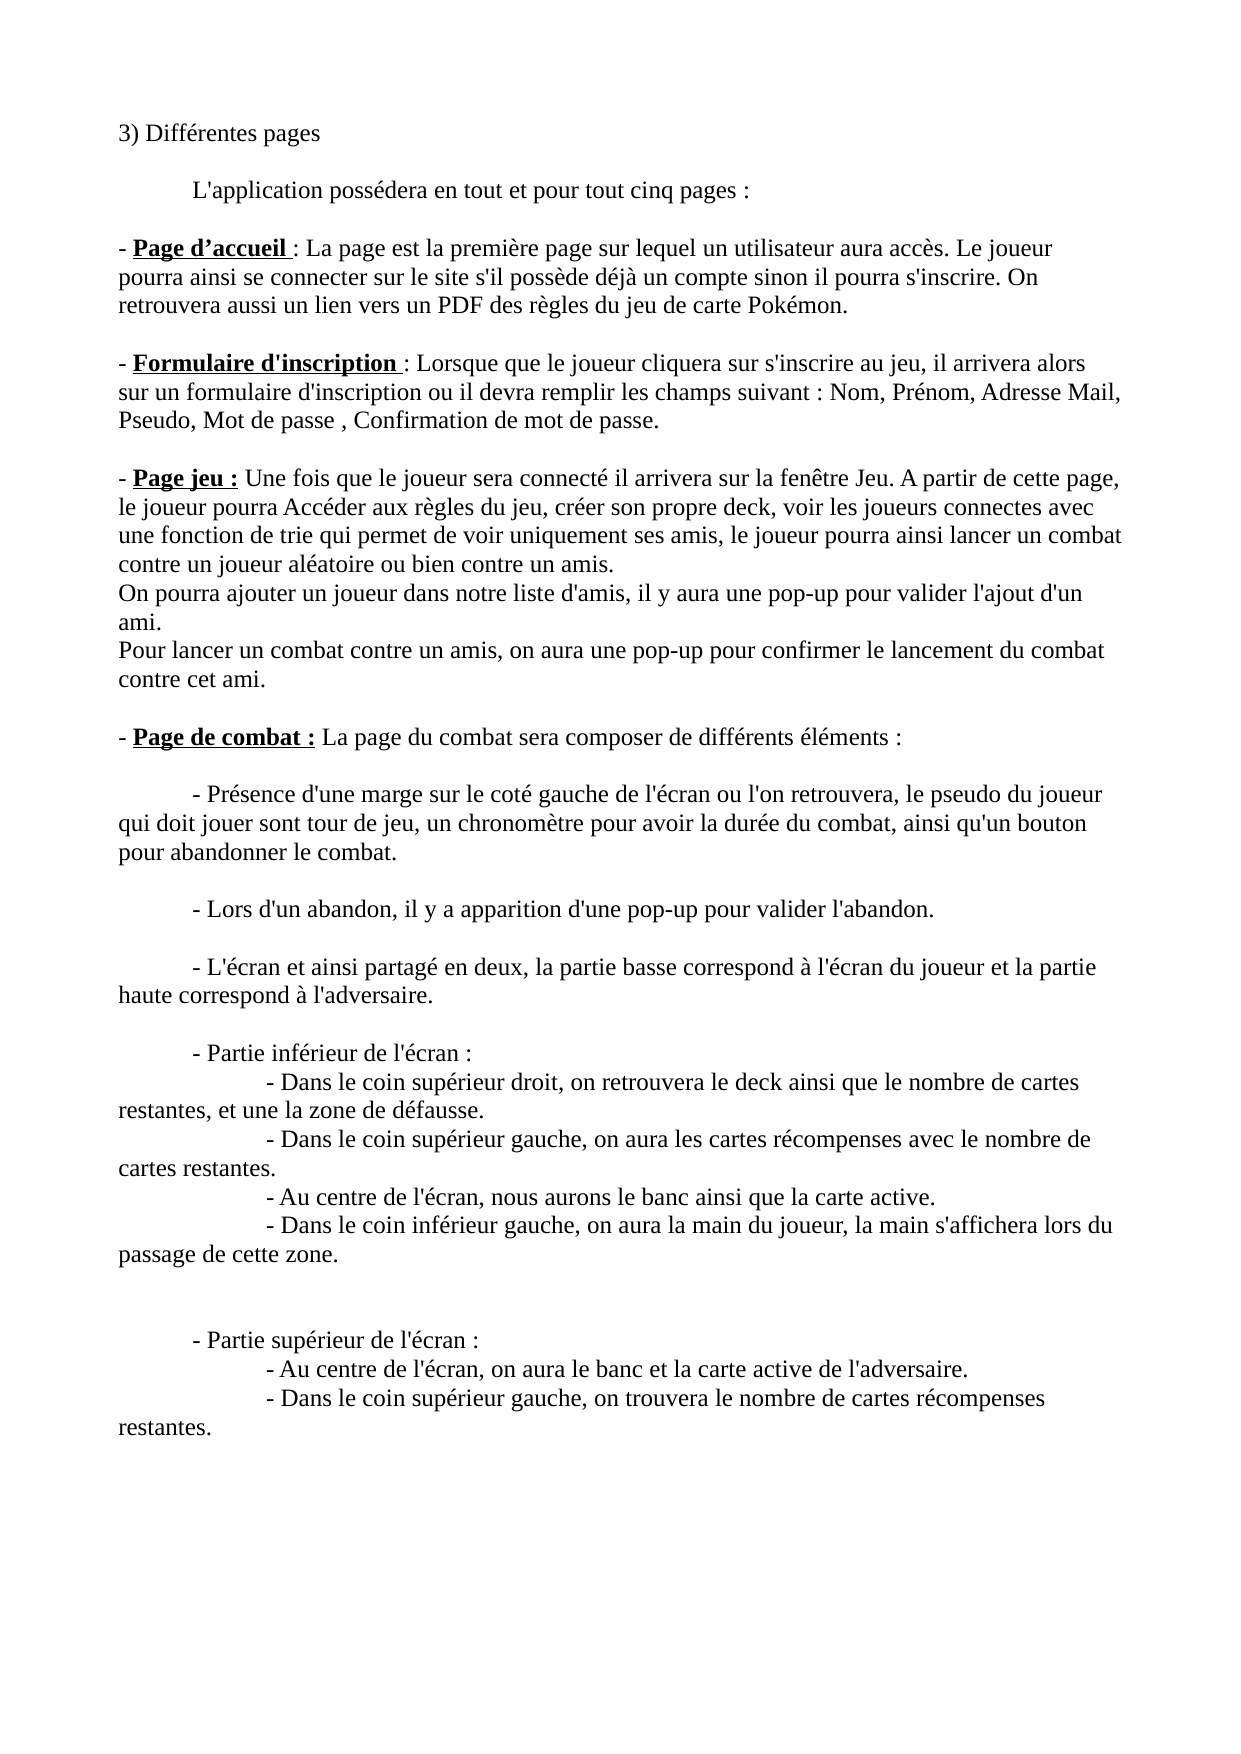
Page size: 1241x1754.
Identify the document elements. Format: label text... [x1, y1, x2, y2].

text - Partie supérieur de l'écran : - Au centre de l'écran, on aura le banc et la carte active de l'adversaire. - Dans le coin supérieur gauche, on trouvera le nombre de cartes récompenses restantes. [118, 1297, 1122, 1441]
text - Dans le coin supérieur droit, on retrouvera le deck ainsi que le nombre de cartes restantes, et une la zone de défausse. - Dans le coin supérieur gauche, on aura les cartes récompenses avec le nombre de cartes restantes. - Au centre de l'écran, nous aurons le banc ainsi que la carte active. - Dans le coin inférieur gauche, on aura la main du joueur, la main s'affichera lors du passage de cette zone. [118, 1067, 1122, 1268]
text [118, 1469, 1122, 1613]
text - Page d’accueil : La page est la première page sur lequel un utilisateur aura accès. Le joueur pourra ainsi se connecter sur le site s'il possède déjà un compte sinon il pourra s'inscrire. On retrouvera aussi un lien vers un PDF des règles du jeu de carte Pokémon. [118, 233, 1122, 319]
text 3) Différentes pages [118, 118, 1122, 147]
text On pourra ajouter un joueur dans notre liste d'amis, il y aura une pop-up pour valider l'ajout d'un ami. [118, 578, 1122, 636]
text L'application possédera en tout et pour tout cinq pages : [118, 176, 1122, 204]
text - Lors d'un abandon, il y a apparition d'une pop-up pour valider l'abandon. [118, 866, 1122, 923]
text - L'écran et ainsi partagé en deux, la partie basse correspond à l'écran du joueur et la partie haute correspond à l'adversaire. [118, 952, 1122, 1009]
text - Formulaire d'inscription : Lorsque que le joueur cliquera sur s'inscrire au jeu, il arrivera alors sur un formulaire d'inscription ou il devra remplir les champs suivant : Nom, Prénom, Adresse Mail, Pseudo, Mot de passe , Confirmation de mot de passe. [118, 348, 1122, 434]
text - Présence d'une marge sur le coté gauche de l'écran ou l'on retrouvera, le pseudo du joueur qui doit jouer sont tour de jeu, un chronomètre pour avoir la durée du combat, ainsi qu'un bouton pour abandonner le combat. [118, 779, 1122, 866]
text - Page de combat : La page du combat sera composer de différents éléments : [118, 722, 1122, 751]
text - Partie inférieur de l'écran : [118, 1038, 1122, 1067]
text Pour lancer un combat contre un amis, on aura une pop-up pour confirmer le lancement du combat contre cet ami. [118, 636, 1122, 693]
text - Page jeu : Une fois que le joueur sera connecté il arrivera sur la fenêtre Jeu. A partir de cette page, le joueur pourra Accéder aux règles du jeu, créer son propre deck, voir les joueurs connectes avec une fonction de trie qui permet de voir uniquement ses amis, le joueur pourra ainsi lancer un combat contre un joueur aléatoire ou bien contre un amis. [118, 463, 1122, 578]
